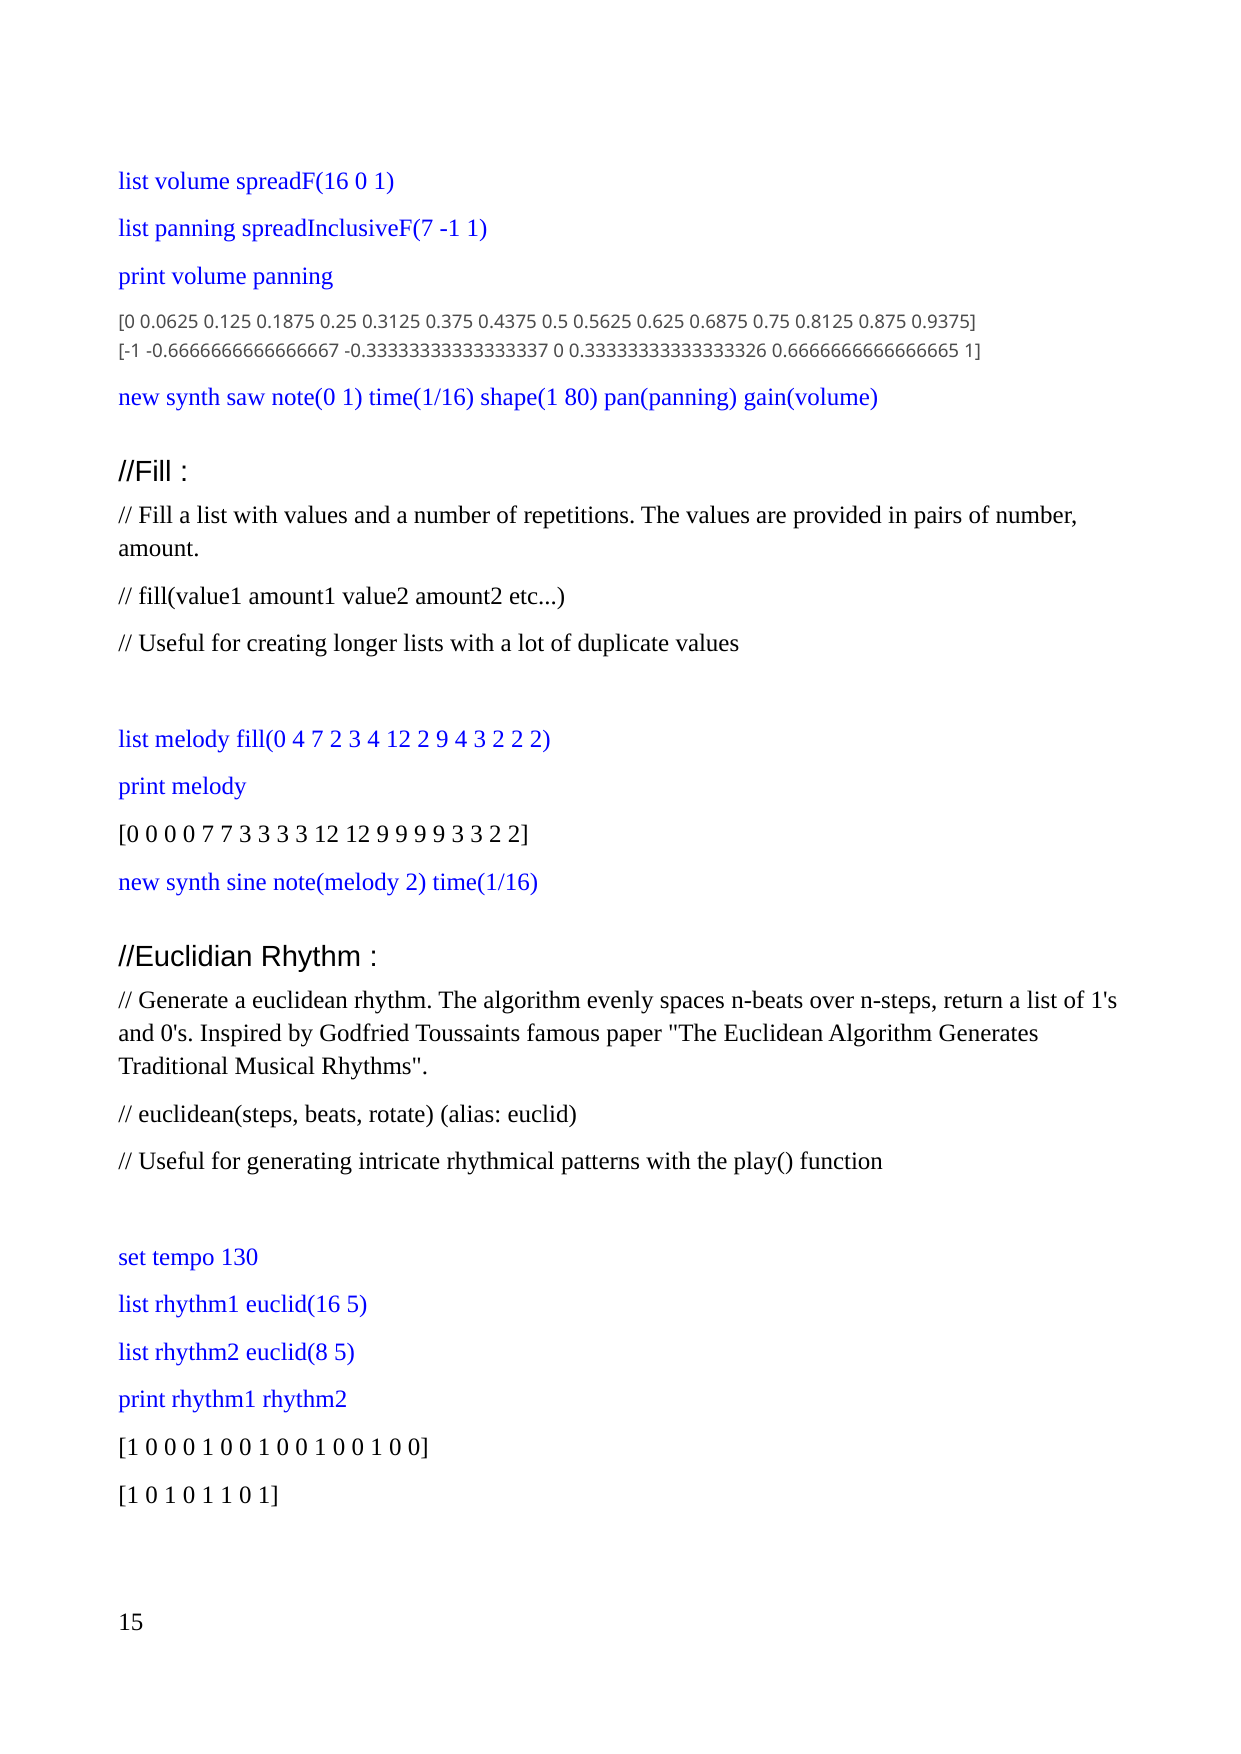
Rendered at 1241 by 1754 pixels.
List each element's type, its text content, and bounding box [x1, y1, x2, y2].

subtitle //Euclidian Rhythm : [118, 939, 1122, 973]
text [1 0 1 0 1 1 0 1] [118, 1480, 1122, 1508]
text print melody [118, 771, 1122, 800]
text // Useful for generating intricate rhythmical patterns with the play() function [118, 1146, 1122, 1175]
text list panning spreadInclusiveF(7 -1 1) [118, 213, 1122, 242]
text // Fill a list with values and a number of repetitions. The values are provided in pairs of number, amount. [118, 500, 1122, 562]
text list volume spreadF(16 0 1) [118, 166, 1122, 194]
text print volume panning [118, 261, 1122, 290]
text [0 0.0625 0.125 0.1875 0.25 0.3125 0.375 0.4375 0.5 0.5625 0.625 0.6875 0.75 0.8125 0.875 0.9375] [-1 -0.6666666666666667 -0.33333333333333337 0 0.33333333333333326 0.6666666666666665 1] [118, 308, 1122, 363]
text // euclidean(steps, beats, rotate) (alias: euclid) [118, 1099, 1122, 1128]
text // Generate a euclidean rhythm. The algorithm evenly spaces n-beats over n-steps, return a list of 1's and 0's. Inspired by Godfried Toussaints famous paper "The Euclidean Algorithm Generates Traditional Musical Rhythms". [118, 985, 1122, 1080]
subtitle //Fill : [118, 454, 1122, 488]
text print rhythm1 rhythm2 [118, 1384, 1122, 1413]
text [1 0 0 0 1 0 0 1 0 0 1 0 0 1 0 0] [118, 1432, 1122, 1461]
text set tempo 130 [118, 1242, 1122, 1270]
text list rhythm2 euclid(8 5) [118, 1337, 1122, 1366]
text list rhythm1 euclid(16 5) [118, 1289, 1122, 1318]
text // Useful for creating longer lists with a lot of duplicate values [118, 628, 1122, 657]
text new synth sine note(melody 2) time(1/16) [118, 867, 1122, 895]
text // fill(value1 amount1 value2 amount2 etc...) [118, 581, 1122, 610]
text [0 0 0 0 7 7 3 3 3 3 12 12 9 9 9 9 3 3 2 2] [118, 819, 1122, 848]
text list melody fill(0 4 7 2 3 4 12 2 9 4 3 2 2 2) [118, 724, 1122, 752]
text new synth saw note(0 1) time(1/16) shape(1 80) pan(panning) gain(volume) [118, 382, 1122, 410]
